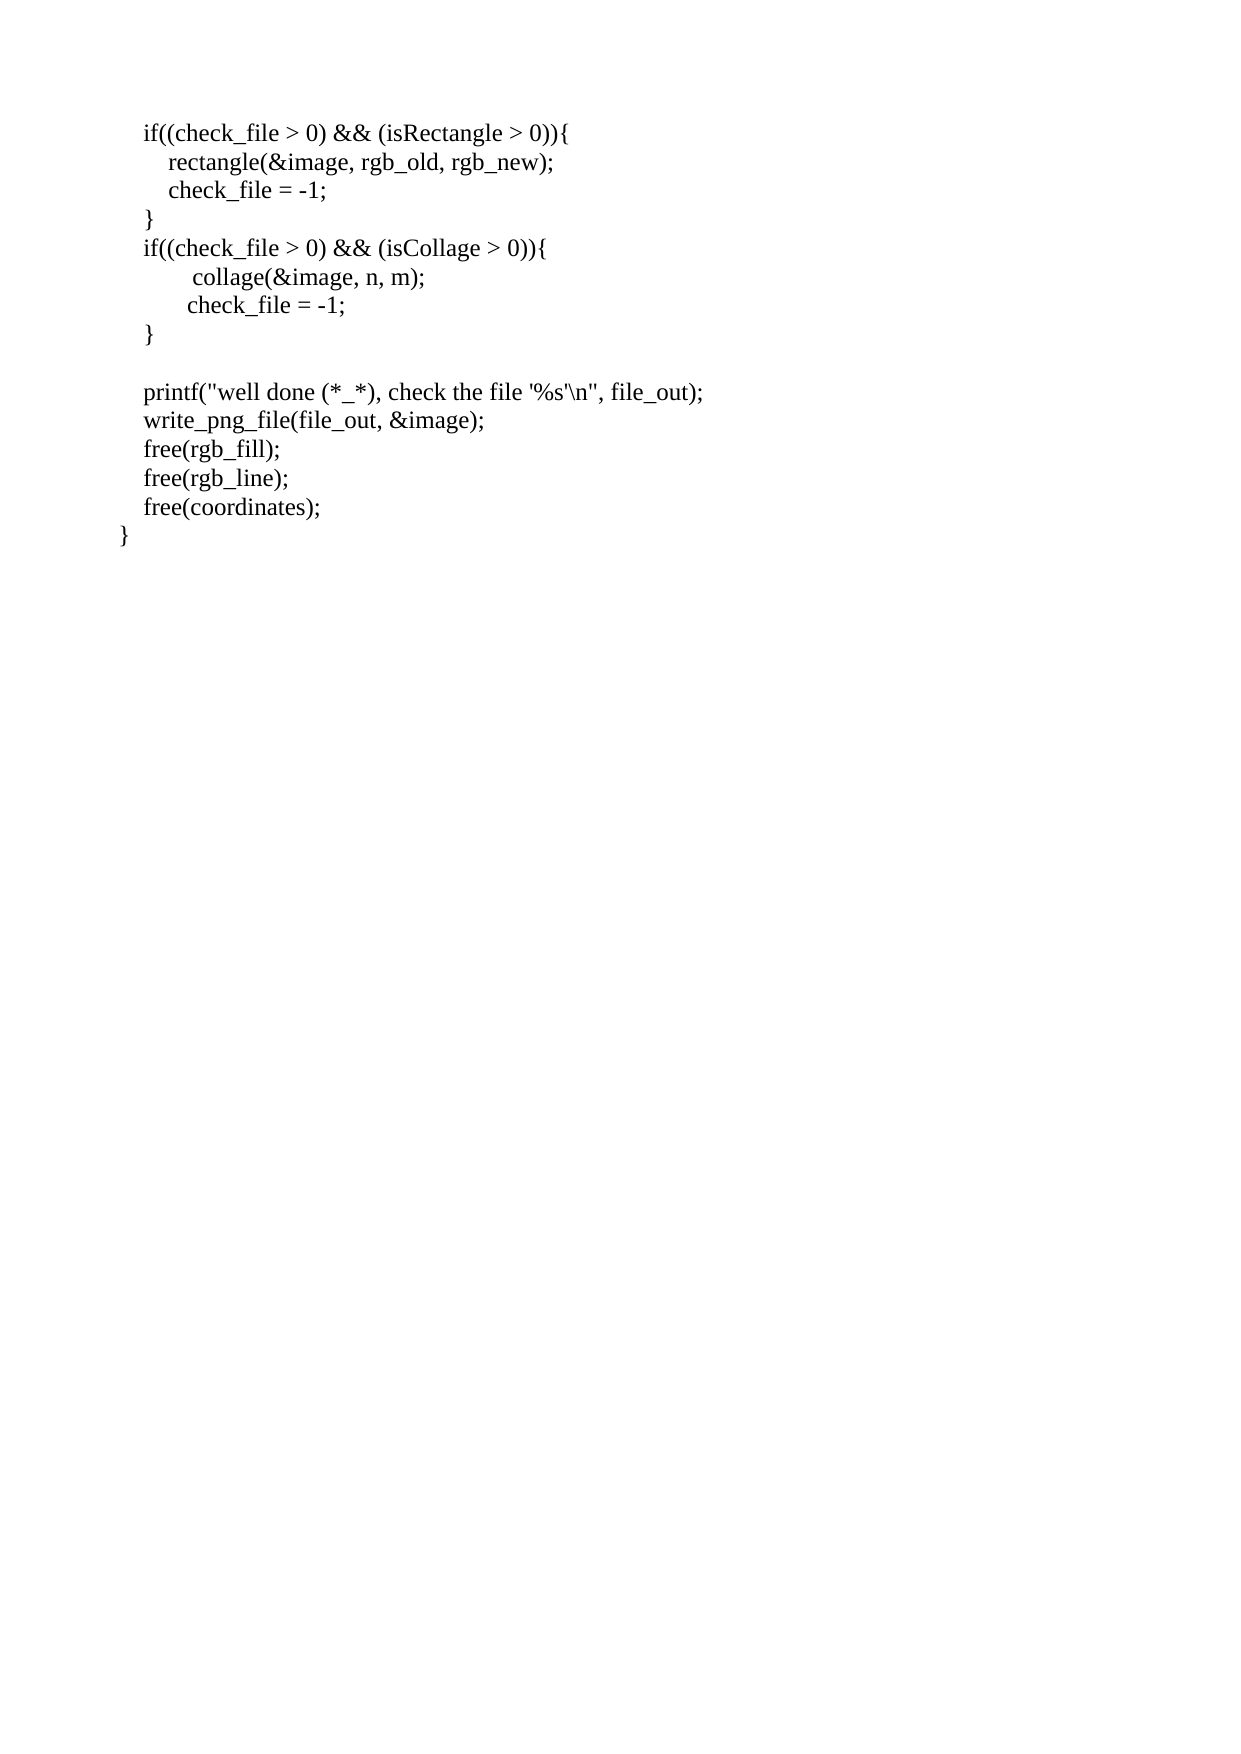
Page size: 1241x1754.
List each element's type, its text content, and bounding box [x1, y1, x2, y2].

text free(coordinates); [118, 492, 1149, 521]
text free(rgb_line); [118, 463, 1149, 492]
text if((check_file > 0) && (isRectangle > 0)){ [118, 118, 1149, 147]
text printf("well done (*_*), check the file '%s'\n", file_out); [118, 377, 1149, 406]
text if((check_file > 0) && (isCollage > 0)){ [118, 233, 1149, 262]
text write_png_file(file_out, &image); [118, 406, 1149, 434]
text check_file = -1; [118, 291, 1149, 319]
text } [118, 521, 1149, 549]
text collage(&image, n, m); [118, 262, 1149, 291]
text } [118, 319, 1149, 348]
text free(rgb_fill); [118, 434, 1149, 463]
text rectangle(&image, rgb_old, rgb_new); [118, 147, 1149, 176]
text check_file = -1; [118, 176, 1149, 204]
text } [118, 204, 1149, 233]
